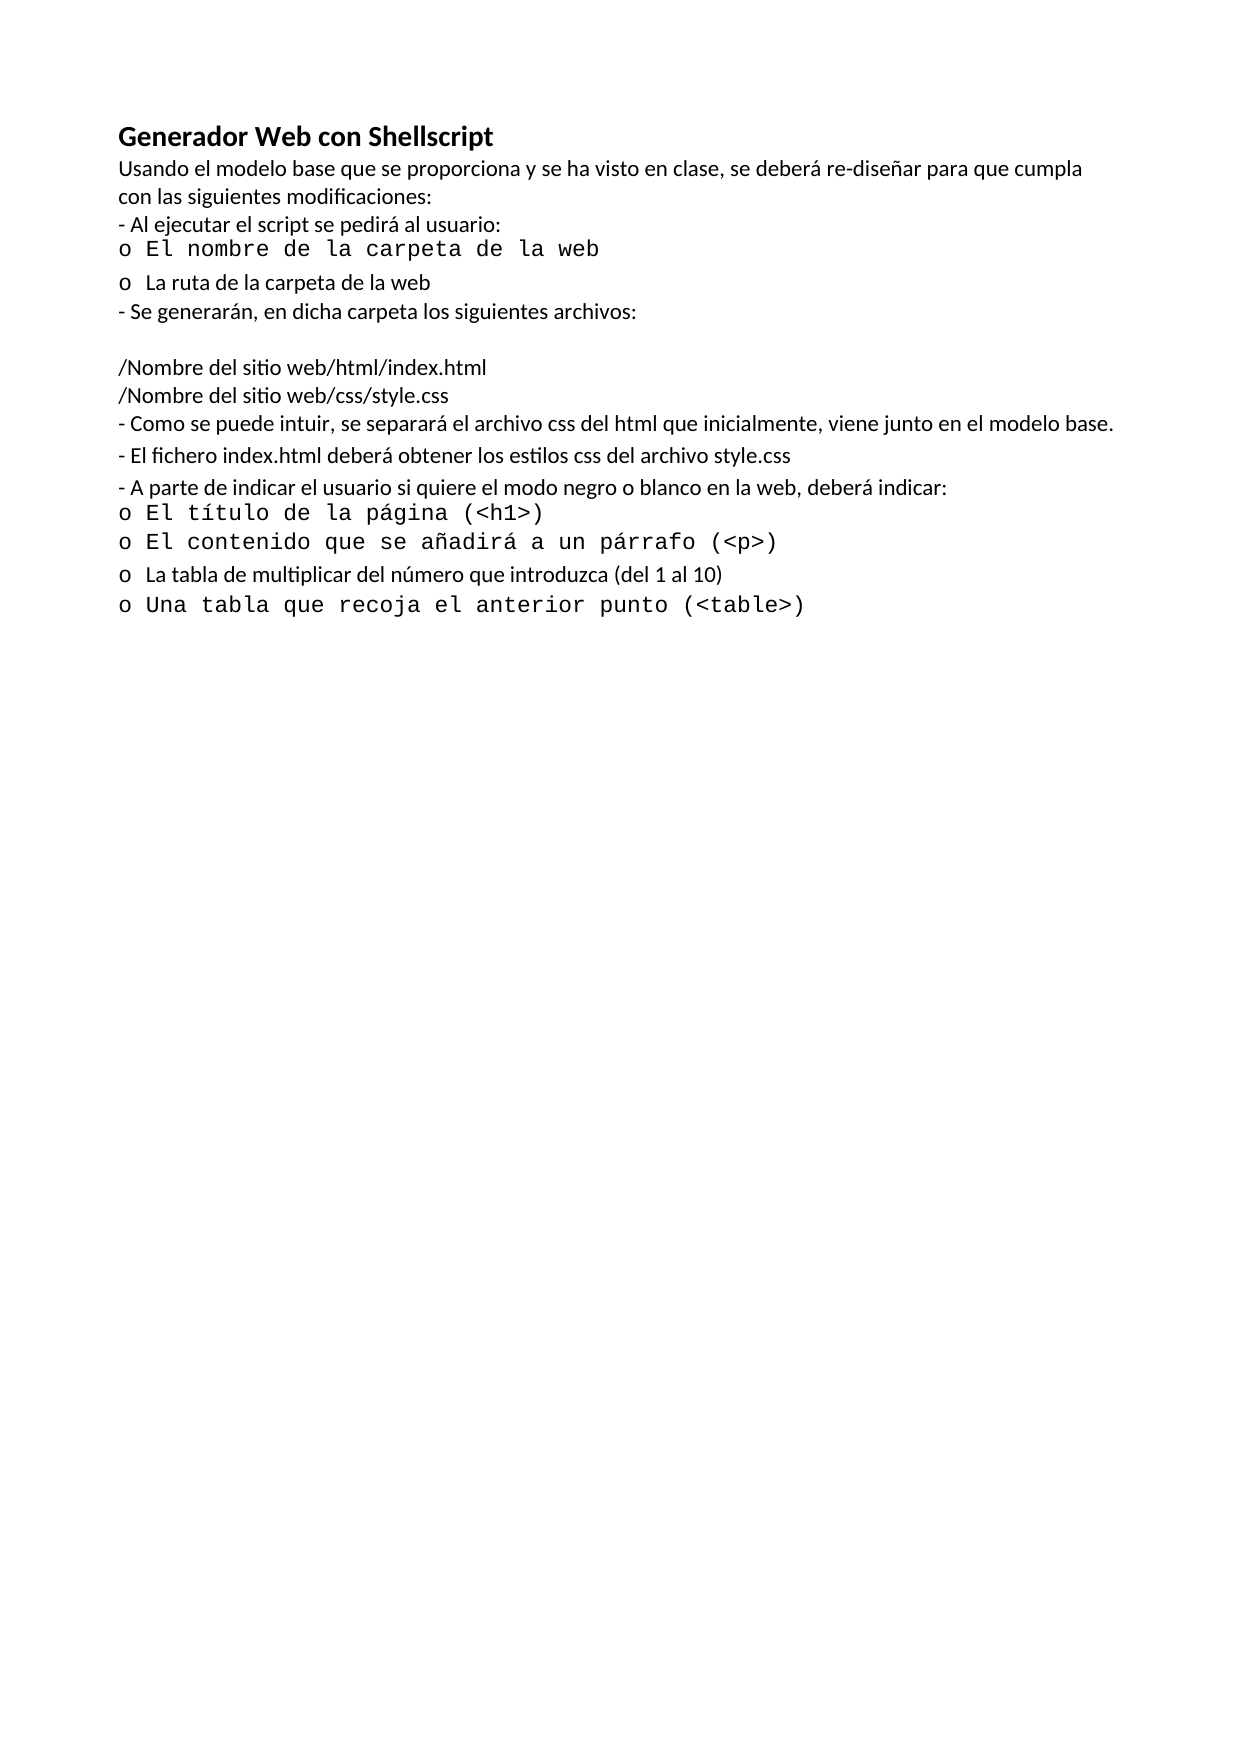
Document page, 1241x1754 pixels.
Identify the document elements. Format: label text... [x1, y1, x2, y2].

text /Nombre del sitio web/css/style.css [118, 381, 1122, 409]
text o La ruta de la carpeta de la web [118, 268, 1122, 297]
text /Nombre del sitio web/html/index.html [118, 353, 1122, 381]
text o La tabla de multiplicar del número que introduzca (del 1 al 10) [118, 560, 1122, 589]
text - Se generarán, en dicha carpeta los siguientes archivos: [118, 297, 1122, 325]
text o El nombre de la carpeta de la web [118, 238, 1122, 264]
text Generador Web con Shellscript [118, 118, 1122, 154]
text - El fichero index.html deberá obtener los estilos css del archivo style.css [118, 441, 1122, 469]
text - Al ejecutar el script se pedirá al usuario: [118, 210, 1122, 238]
text Usando el modelo base que se proporciona y se ha visto en clase, se deberá re-diseñar para que cumpla con las siguientes modificaciones: [118, 154, 1122, 210]
text o El contenido que se añadirá a un párrafo (<p>) [118, 531, 1122, 557]
text - A parte de indicar el usuario si quiere el modo negro o blanco en la web, deberá indicar: [118, 473, 1122, 501]
text o Una tabla que recoja el anterior punto (<table>) [118, 593, 1122, 619]
text - Como se puede intuir, se separará el archivo css del html que inicialmente, viene junto en el modelo base. [118, 409, 1122, 437]
text o El título de la página (<h1>) [118, 501, 1122, 527]
